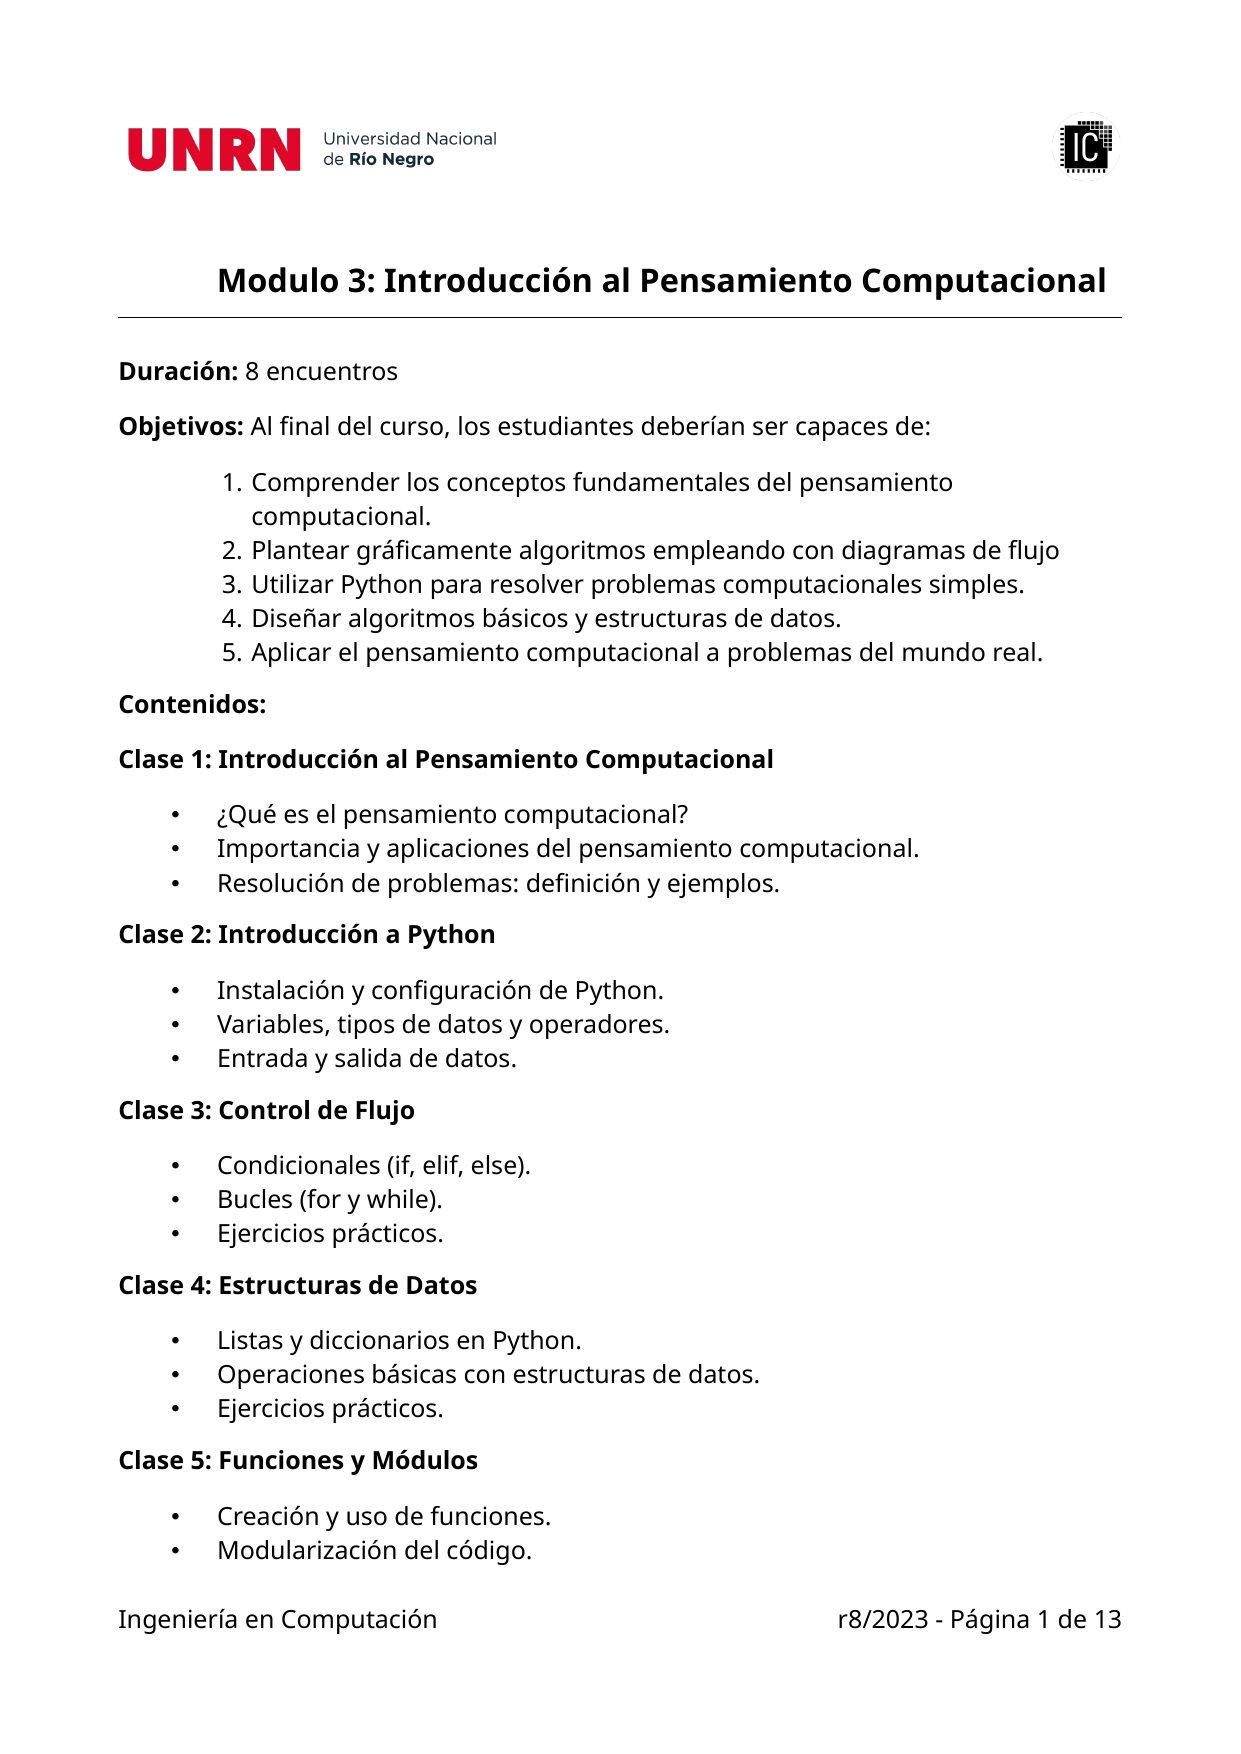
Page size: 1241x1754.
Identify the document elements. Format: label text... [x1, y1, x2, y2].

picture [1052, 112, 1121, 181]
list Plantear gráficamente algoritmos empleando con diagramas de flujo [222, 532, 1122, 566]
text Clase 2: Introducción a Python [118, 917, 1122, 951]
text Duración: 8 encuentros [118, 353, 1122, 387]
list Modularización del código. [142, 1532, 1122, 1566]
list ¿Qué es el pensamiento computacional? [142, 797, 1122, 831]
subtitle Modulo 3: Introducción al Pensamiento Computacional [118, 243, 1122, 317]
list Importancia y aplicaciones del pensamiento computacional. [142, 831, 1122, 865]
text Clase 5: Funciones y Módulos [118, 1443, 1122, 1477]
picture [118, 118, 505, 180]
list Ejercicios prácticos. [142, 1391, 1122, 1425]
list Listas y diccionarios en Python. [142, 1323, 1122, 1357]
list Aplicar el pensamiento computacional a problemas del mundo real. [222, 634, 1122, 668]
list Resolución de problemas: definición y ejemplos. [142, 865, 1122, 899]
list Utilizar Python para resolver problemas computacionales simples. [222, 566, 1122, 600]
list Creación y uso de funciones. [142, 1498, 1122, 1532]
text Clase 4: Estructuras de Datos [118, 1268, 1122, 1302]
list Instalación y configuración de Python. [142, 972, 1122, 1006]
list Diseñar algoritmos básicos y estructuras de datos. [222, 600, 1122, 634]
list Operaciones básicas con estructuras de datos. [142, 1357, 1122, 1391]
list Variables, tipos de datos y operadores. [142, 1006, 1122, 1041]
text Objetivos: Al final del curso, los estudiantes deberían ser capaces de: [118, 409, 1122, 443]
text Clase 3: Control de Flujo [118, 1092, 1122, 1126]
list Ejercicios prácticos. [142, 1216, 1122, 1250]
text Contenidos: [118, 686, 1122, 720]
list Entrada y salida de datos. [142, 1041, 1122, 1074]
text Clase 1: Introducción al Pensamiento Computacional [118, 742, 1122, 776]
list Bucles (for y while). [142, 1182, 1122, 1216]
list Comprender los conceptos fundamentales del pensamiento computacional. [222, 464, 1122, 532]
list Condicionales (if, elif, else). [142, 1148, 1122, 1182]
